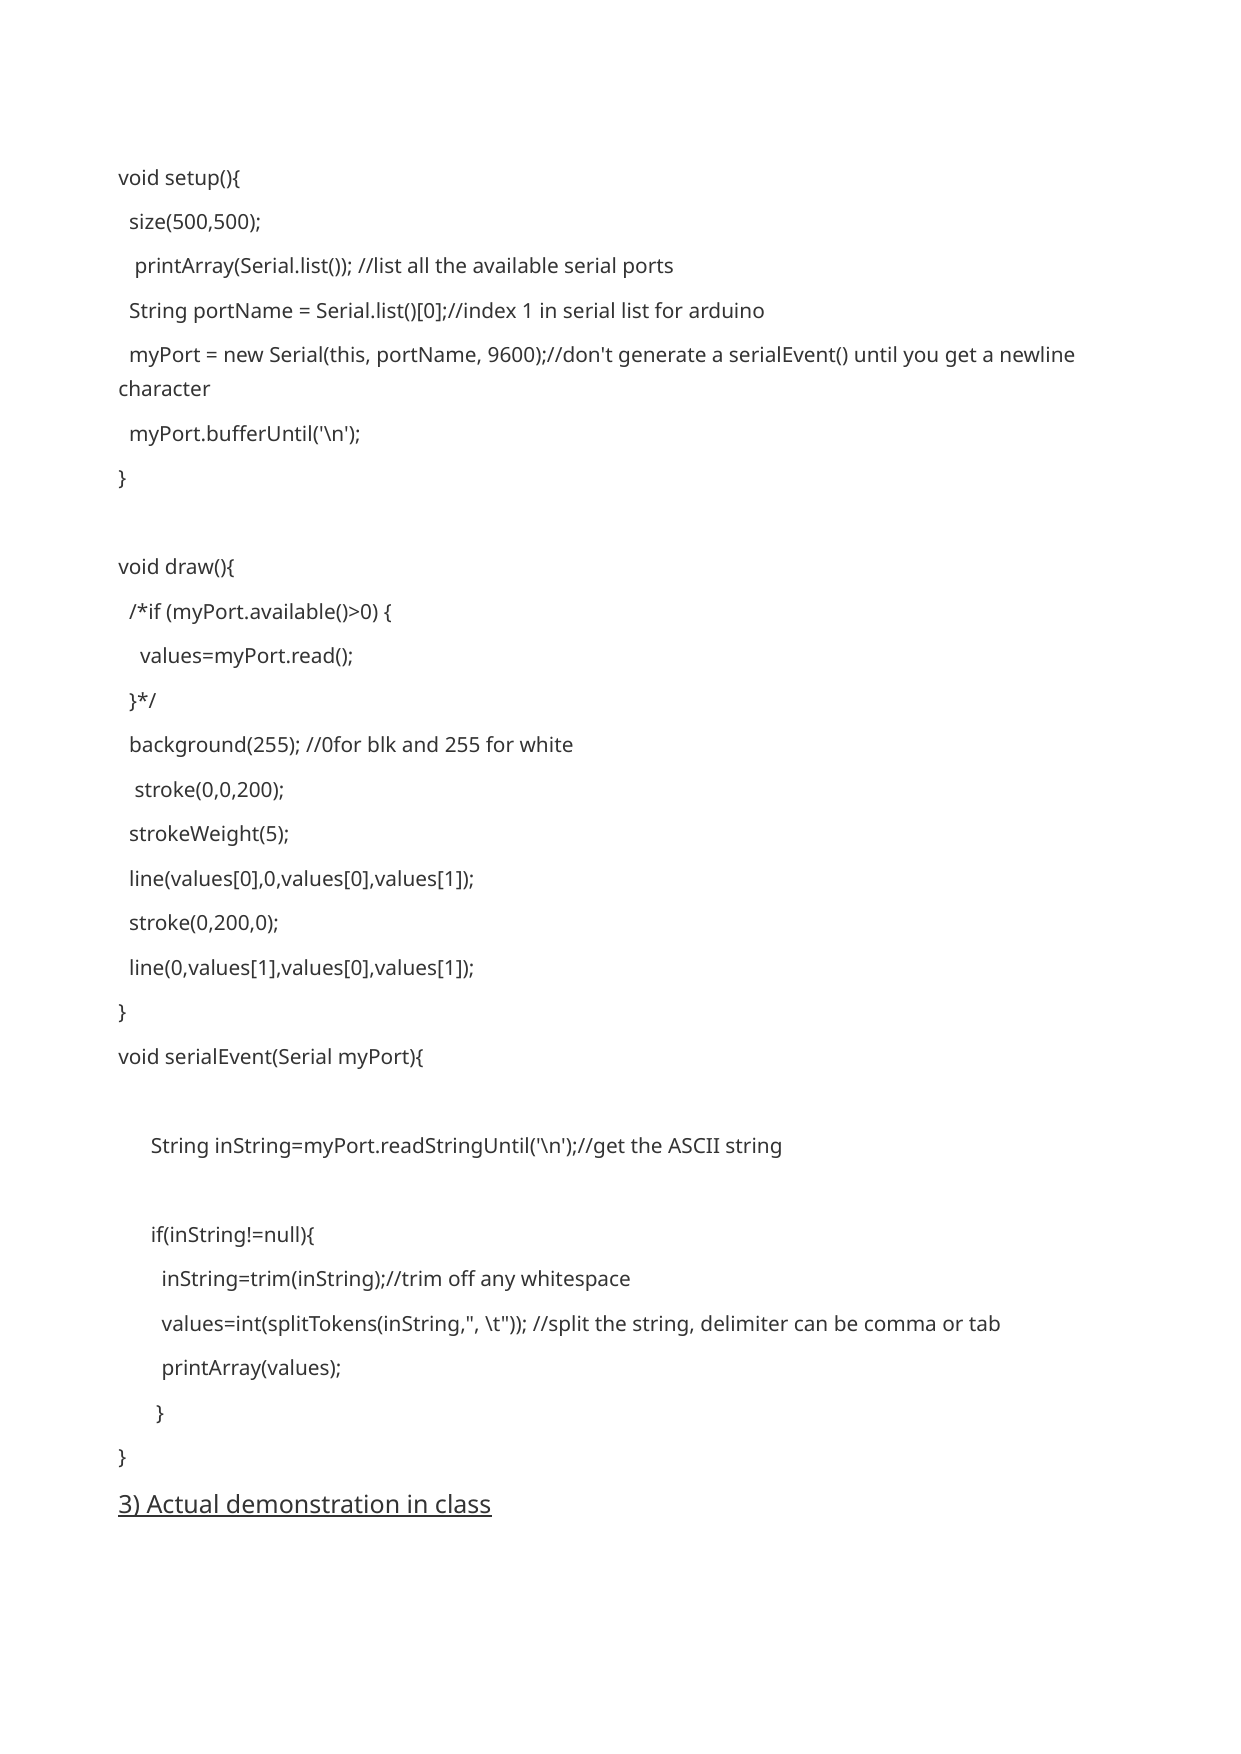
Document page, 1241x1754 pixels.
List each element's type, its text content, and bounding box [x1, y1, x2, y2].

text values=myPort.read(); [118, 641, 1122, 670]
text } [118, 1398, 1122, 1426]
text printArray(values); [118, 1353, 1122, 1382]
text }*/ [118, 686, 1122, 714]
text } [118, 997, 1122, 1026]
text } [118, 463, 1122, 492]
text void setup(){ [118, 163, 1122, 191]
text line(values[0],0,values[0],values[1]); [118, 864, 1122, 892]
text line(0,values[1],values[0],values[1]); [118, 953, 1122, 981]
text size(500,500); [118, 207, 1122, 236]
text strokeWeight(5); [118, 819, 1122, 848]
text String portName = Serial.list()[0];//index 1 in serial list for arduino [118, 296, 1122, 324]
text 3) Actual demonstration in class [118, 1487, 1122, 1521]
text void serialEvent(Serial myPort){ [118, 1042, 1122, 1070]
text printArray(Serial.list()); //list all the available serial ports [118, 252, 1122, 280]
text stroke(0,0,200); [118, 775, 1122, 803]
text if(inString!=null){ [118, 1220, 1122, 1248]
text values=int(splitTokens(inString,", \t")); //split the string, delimiter can be comma or tab [118, 1309, 1122, 1337]
text myPort.bufferUntil('\n'); [118, 419, 1122, 447]
text myPort = new Serial(this, portName, 9600);//don't generate a serialEvent() until you get a newline character [118, 341, 1122, 403]
text } [118, 1442, 1122, 1471]
text stroke(0,200,0); [118, 908, 1122, 937]
text String inString=myPort.readStringUntil('\n');//get the ASCII string [118, 1131, 1122, 1159]
text background(255); //0for blk and 255 for white [118, 730, 1122, 759]
text /*if (myPort.available()>0) { [118, 597, 1122, 625]
text void draw(){ [118, 552, 1122, 581]
text inString=trim(inString);//trim off any whitespace [118, 1264, 1122, 1293]
